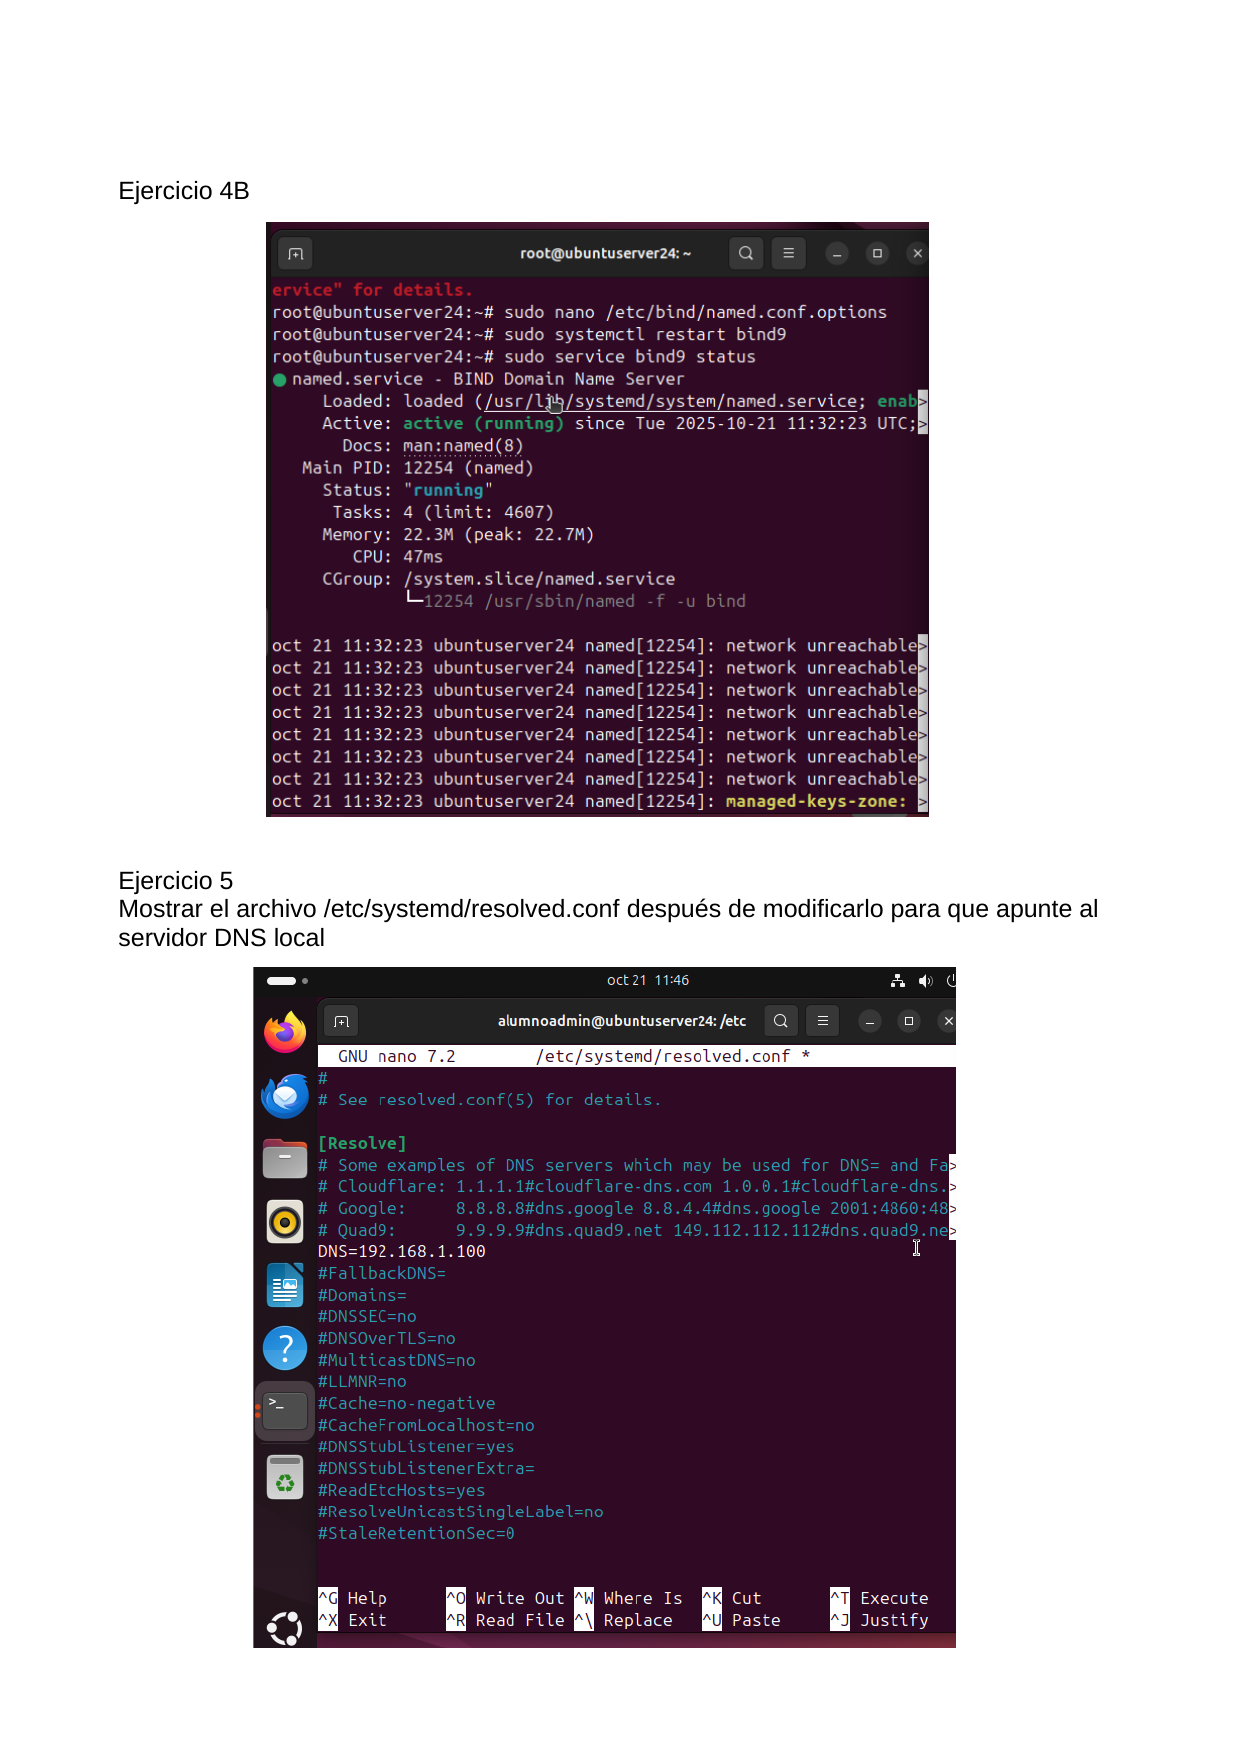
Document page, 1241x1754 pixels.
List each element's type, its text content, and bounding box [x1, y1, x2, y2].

picture [253, 967, 956, 1648]
picture [266, 222, 929, 817]
text Ejercicio 5 [118, 866, 1122, 894]
text Mostrar el archivo /etc/systemd/resolved.conf después de modificarlo para que apunte al servidor DNS local [118, 894, 1122, 952]
text Ejercicio 4B [118, 176, 1122, 204]
